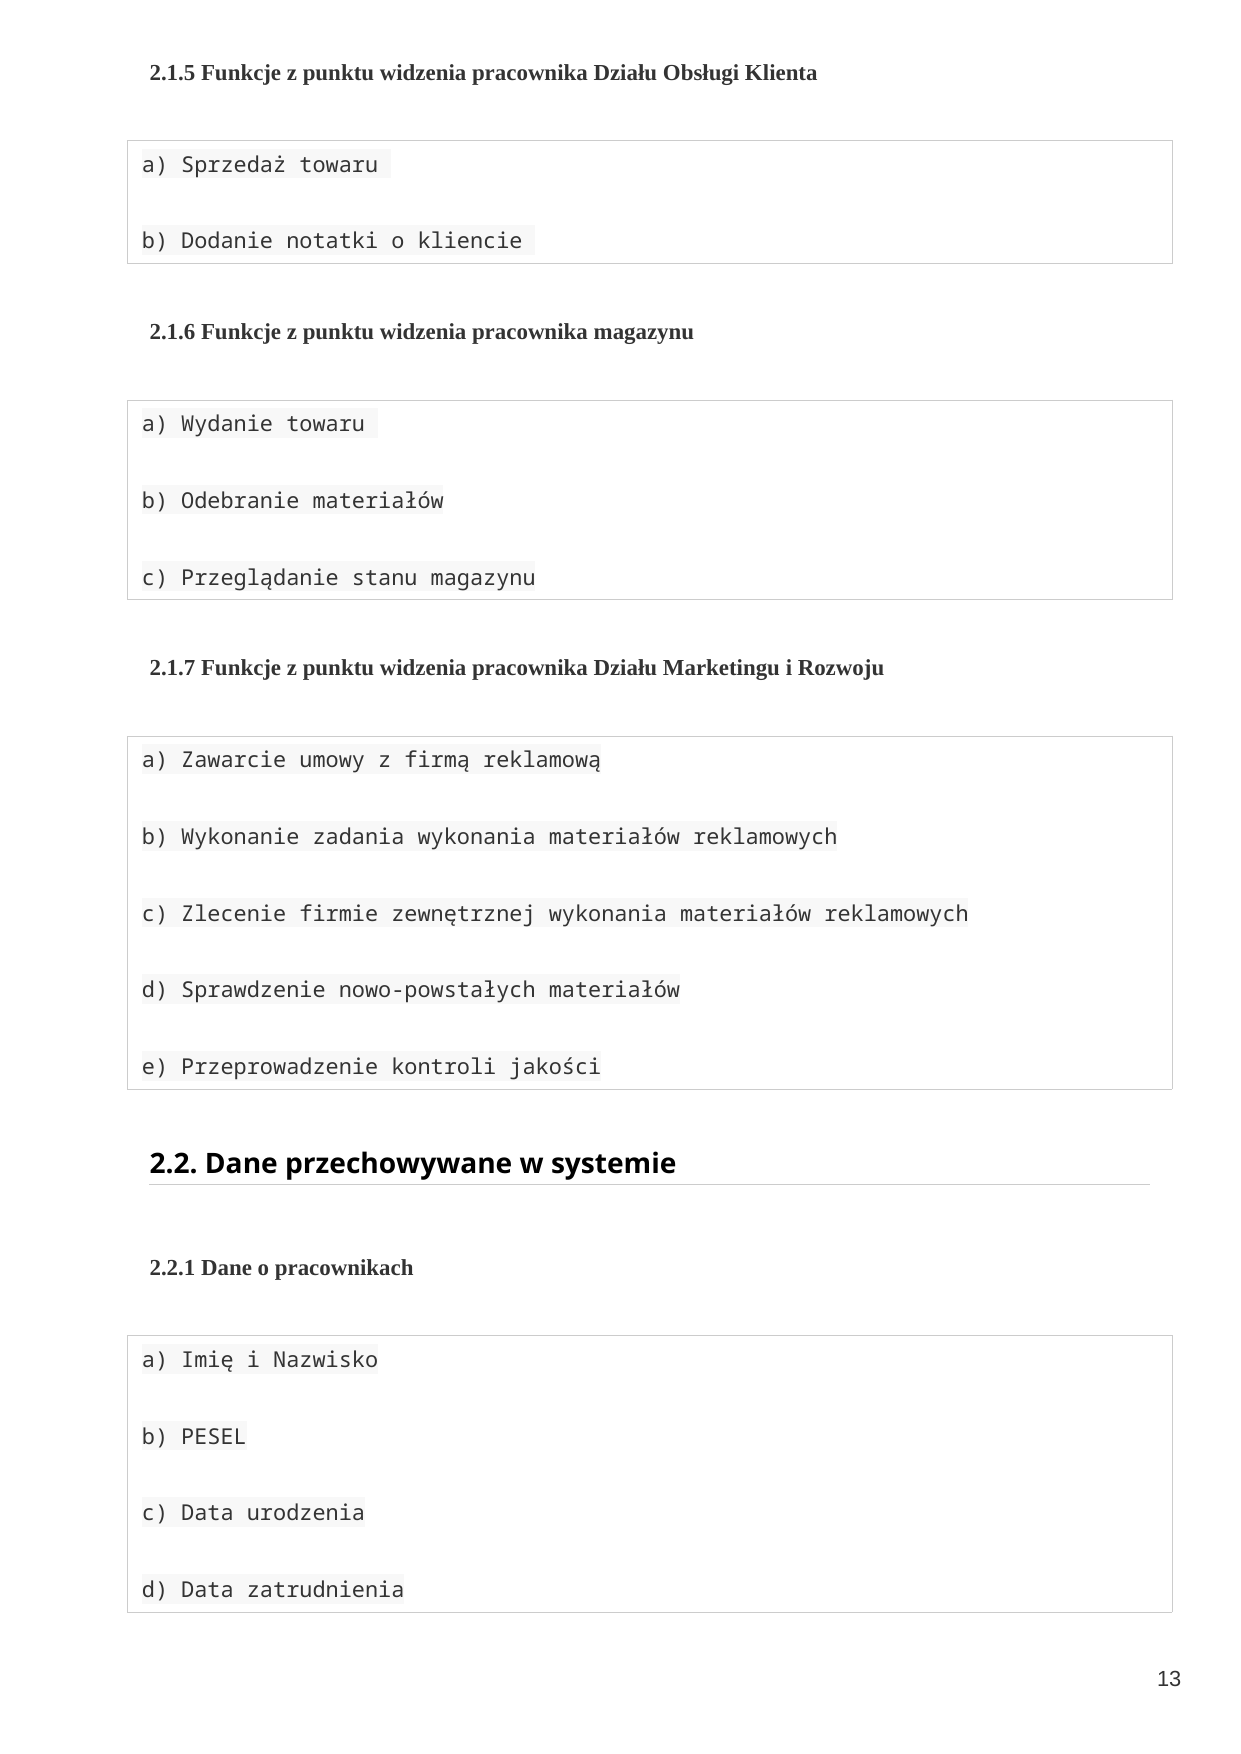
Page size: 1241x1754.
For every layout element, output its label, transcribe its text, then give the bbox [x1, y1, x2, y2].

text c) Zlecenie firmie zewnętrznej wykonania materiałów reklamowych [128, 889, 1172, 927]
text a) Wydanie towaru [128, 401, 1172, 438]
text c) Przeglądanie stanu magazynu [128, 553, 1172, 599]
text a) Imię i Nazwisko [128, 1336, 1172, 1374]
subtitle 2.2. Dane przechowywane w systemie [149, 1144, 1150, 1184]
text c) Data urodzenia [128, 1489, 1172, 1527]
text b) PESEL [128, 1412, 1172, 1450]
text e) Przeprowadzenie kontroli jakości [128, 1042, 1172, 1089]
text b) Dodanie notatki o kliencie [128, 217, 1172, 263]
subtitle 2.1.7 Funkcje z punktu widzenia pracownika Działu Marketingu i Rozwoju [149, 654, 1150, 681]
text a) Zawarcie umowy z firmą reklamową [128, 737, 1172, 774]
text d) Sprawdzenie nowo-powstałych materiałów [128, 966, 1172, 1004]
subtitle 2.2.1 Dane o pracownikach [149, 1254, 1150, 1281]
text d) Data zatrudnienia [128, 1565, 1172, 1612]
text b) Wykonanie zadania wykonania materiałów reklamowych [128, 812, 1172, 851]
subtitle 2.1.6 Funkcje z punktu widzenia pracownika magazynu [149, 318, 1150, 345]
text a) Sprzedaż towaru [128, 141, 1172, 178]
text b) Odebranie materiałów [128, 476, 1172, 514]
subtitle 2.1.5 Funkcje z punktu widzenia pracownika Działu Obsługi Klienta [149, 59, 1150, 85]
